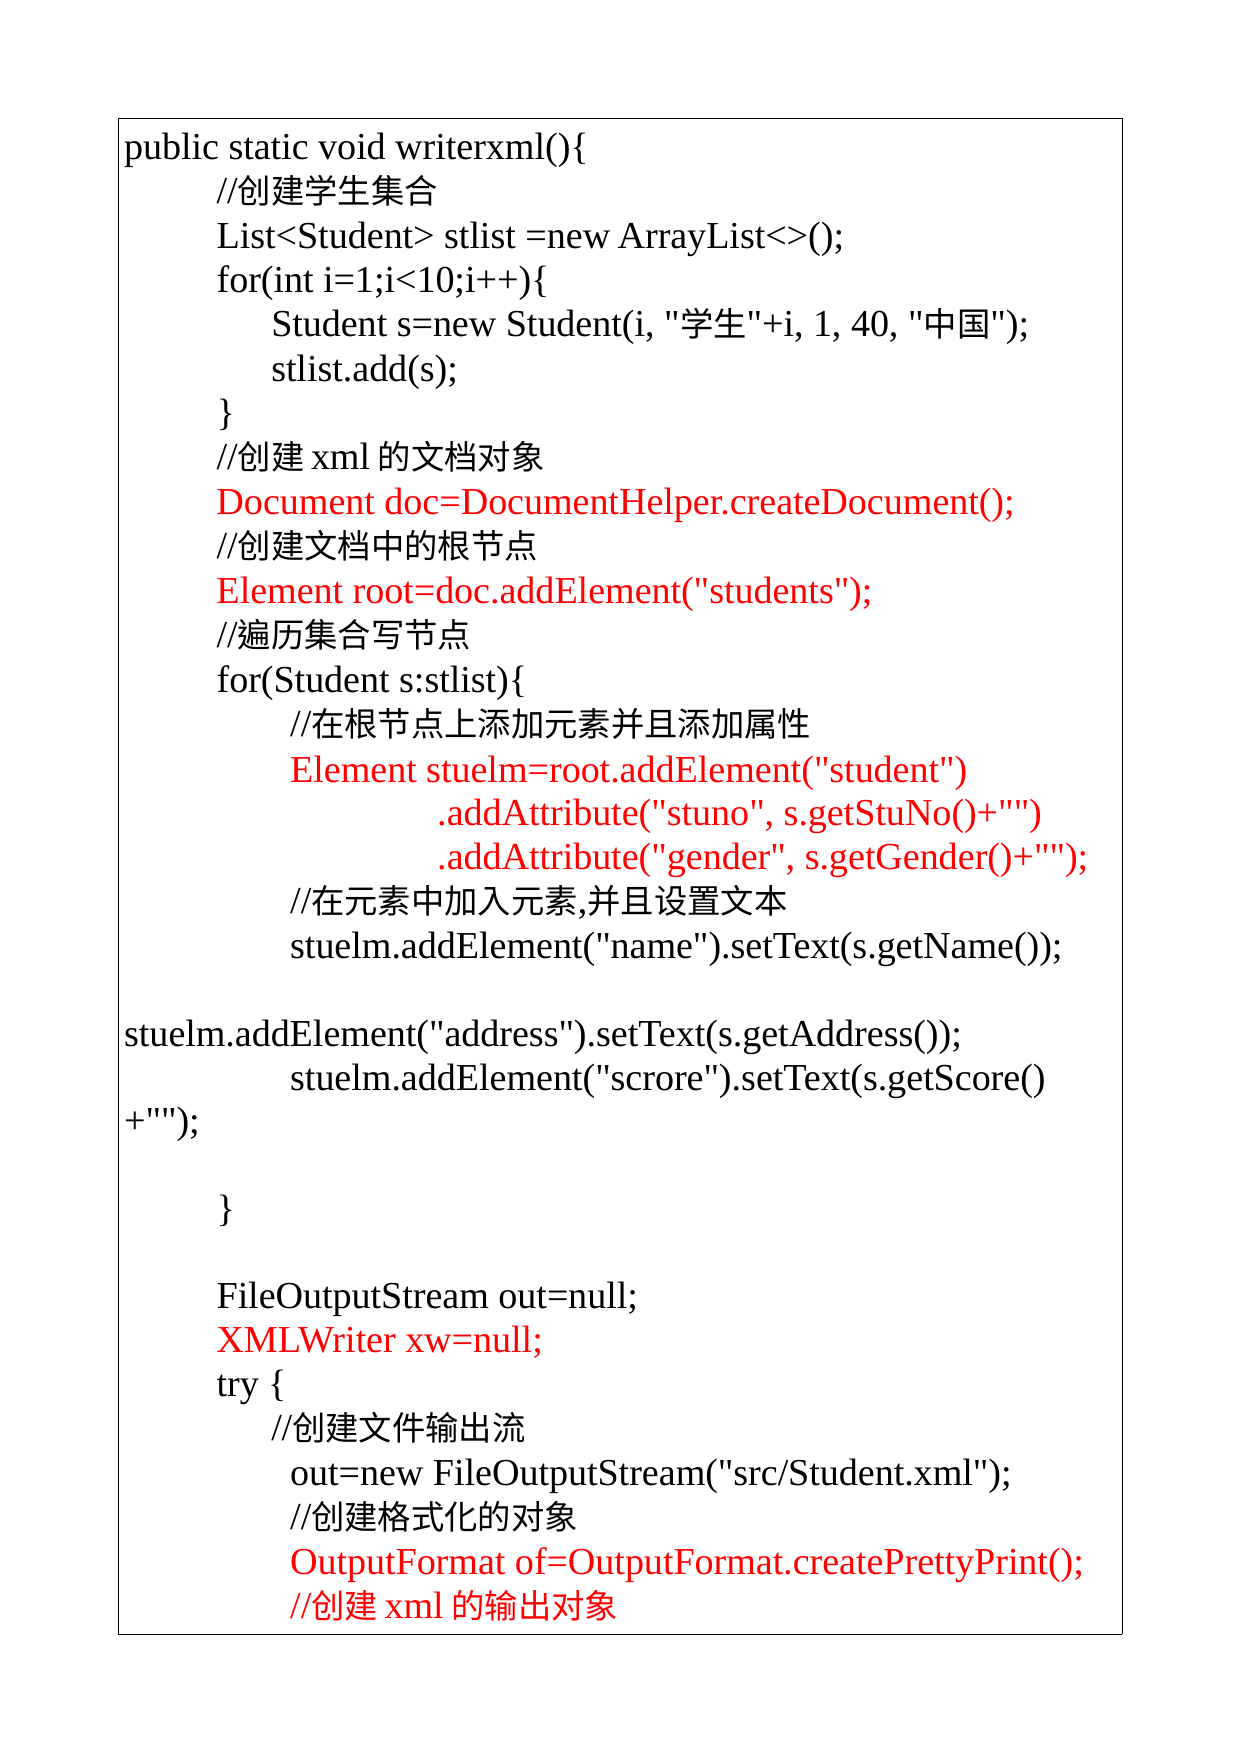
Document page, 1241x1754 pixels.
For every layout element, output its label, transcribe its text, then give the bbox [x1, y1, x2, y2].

table_header public static void writerxml(){ //创建学生集合 List<Student> stlist =new ArrayList<>(); for(int i=1;i<10;i++){ Student s=new Student(i, "学生"+i, 1, 40, "中国"); stlist.add(s); } //创建xml的文档对象 Document doc=DocumentHelper.createDocument(); //创建文档中的根节点 Element root=doc.addElement("students"); //遍历集合写节点 for(Student s:stlist){ //在根节点上添加元素并且添加属性 Element stuelm=root.addElement("student") .addAttribute("stuno", s.getStuNo()+"") .addAttribute("gender", s.getGender()+""); //在元素中加入元素,并且设置文本 stuelm.addElement("name").setText(s.getName()); stuelm.addElement("address").setText(s.getAddress()); stuelm.addElement("scrore").setText(s.getScore()+""); } FileOutputStream out=null; XMLWriter xw=null; try { //创建文件输出流 out=new FileOutputStream("src/Student.xml"); //创建格式化的对象 OutputFormat of=OutputFormat.createPrettyPrint(); //创建xml的输出对象 [119, 119, 1122, 1634]
